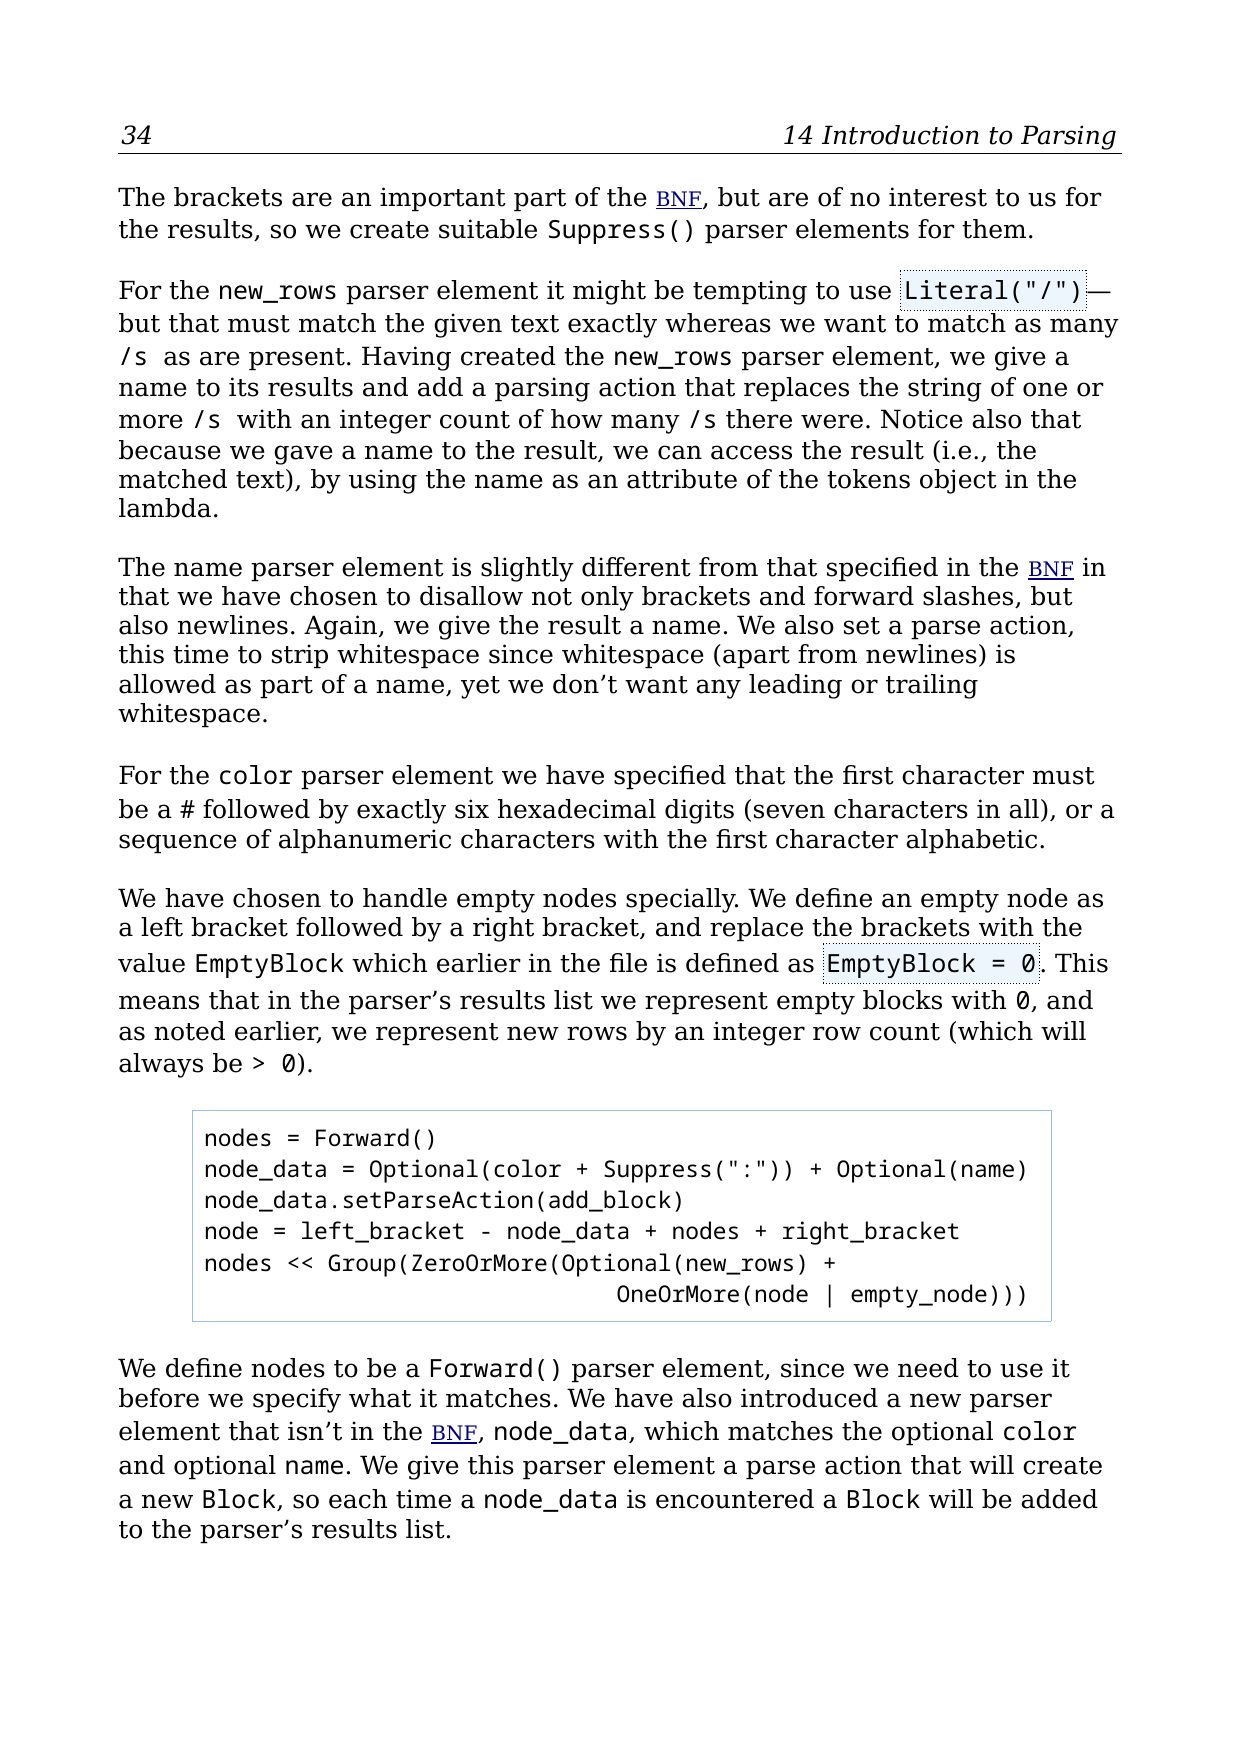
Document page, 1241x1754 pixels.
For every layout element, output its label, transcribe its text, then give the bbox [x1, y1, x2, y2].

text node_data.setParseAction(add_block) [193, 1172, 1051, 1203]
text The name parser element is slightly different from that specified in the bnf in that we have chosen to disallow not only brackets and forward slashes, but also newlines. Again, we give the result a name. We also set a parse action, this time to strip whitespace since whitespace (apart from newlines) is allowed as part of a name, yet we don’t want any leading or trailing whitespace. [118, 553, 1122, 728]
text node_data = Optional(color + Suppress(":")) + Optional(name) [193, 1141, 1051, 1172]
text node = left_bracket - node_data + nodes + right_bracket [193, 1203, 1051, 1234]
text We have chosen to handle empty nodes specially. We define an empty node as a left bracket followed by a right bracket, and replace the brackets with the value EmptyBlock which earlier in the file is defined as EmptyBlock = 0. This means that in the parser’s results list we represent empty blocks with 0, and as noted earlier, we represent new rows by an integer row count (which will always be > 0). [118, 884, 1122, 1080]
text We define nodes to be a Forward() parser element, since we need to use it before we specify what it matches. We have also introduced a new parser element that isn’t in the bnf, node_data, which matches the optional color and optional name. We give this parser element a parse action that will create a new Block, so each time a node_data is encountered a Block will be added to the parser’s results list. [118, 1350, 1122, 1545]
text nodes = Forward() [193, 1111, 1051, 1141]
text For the color parser element we have specified that the first character must be a # followed by exactly six hexadecimal digits (seven characters in all), or a sequence of alphanumeric characters with the first character alphabetic. [118, 758, 1122, 855]
text For the new_rows parser element it might be tempting to use Literal("/")—but that must match the given text exactly whereas we want to match as many /s as are present. Having created the new_rows parser element, we give a name to its results and add a parsing action that replaces the string of one or more /s with an integer count of how many /s there were. Notice also that because we gave a name to the result, we can access the result (i.e., the matched text), by using the name as an attribute of the tokens object in the lambda. [118, 269, 1122, 524]
text OneOrMore(node | empty_node))) [193, 1266, 1051, 1321]
text nodes << Group(ZeroOrMore(Optional(new_rows) + [193, 1234, 1051, 1266]
text The brackets are an important part of the bnf, but are of no interest to us for the results, so we create suitable Suppress() parser elements for them. [118, 183, 1122, 246]
